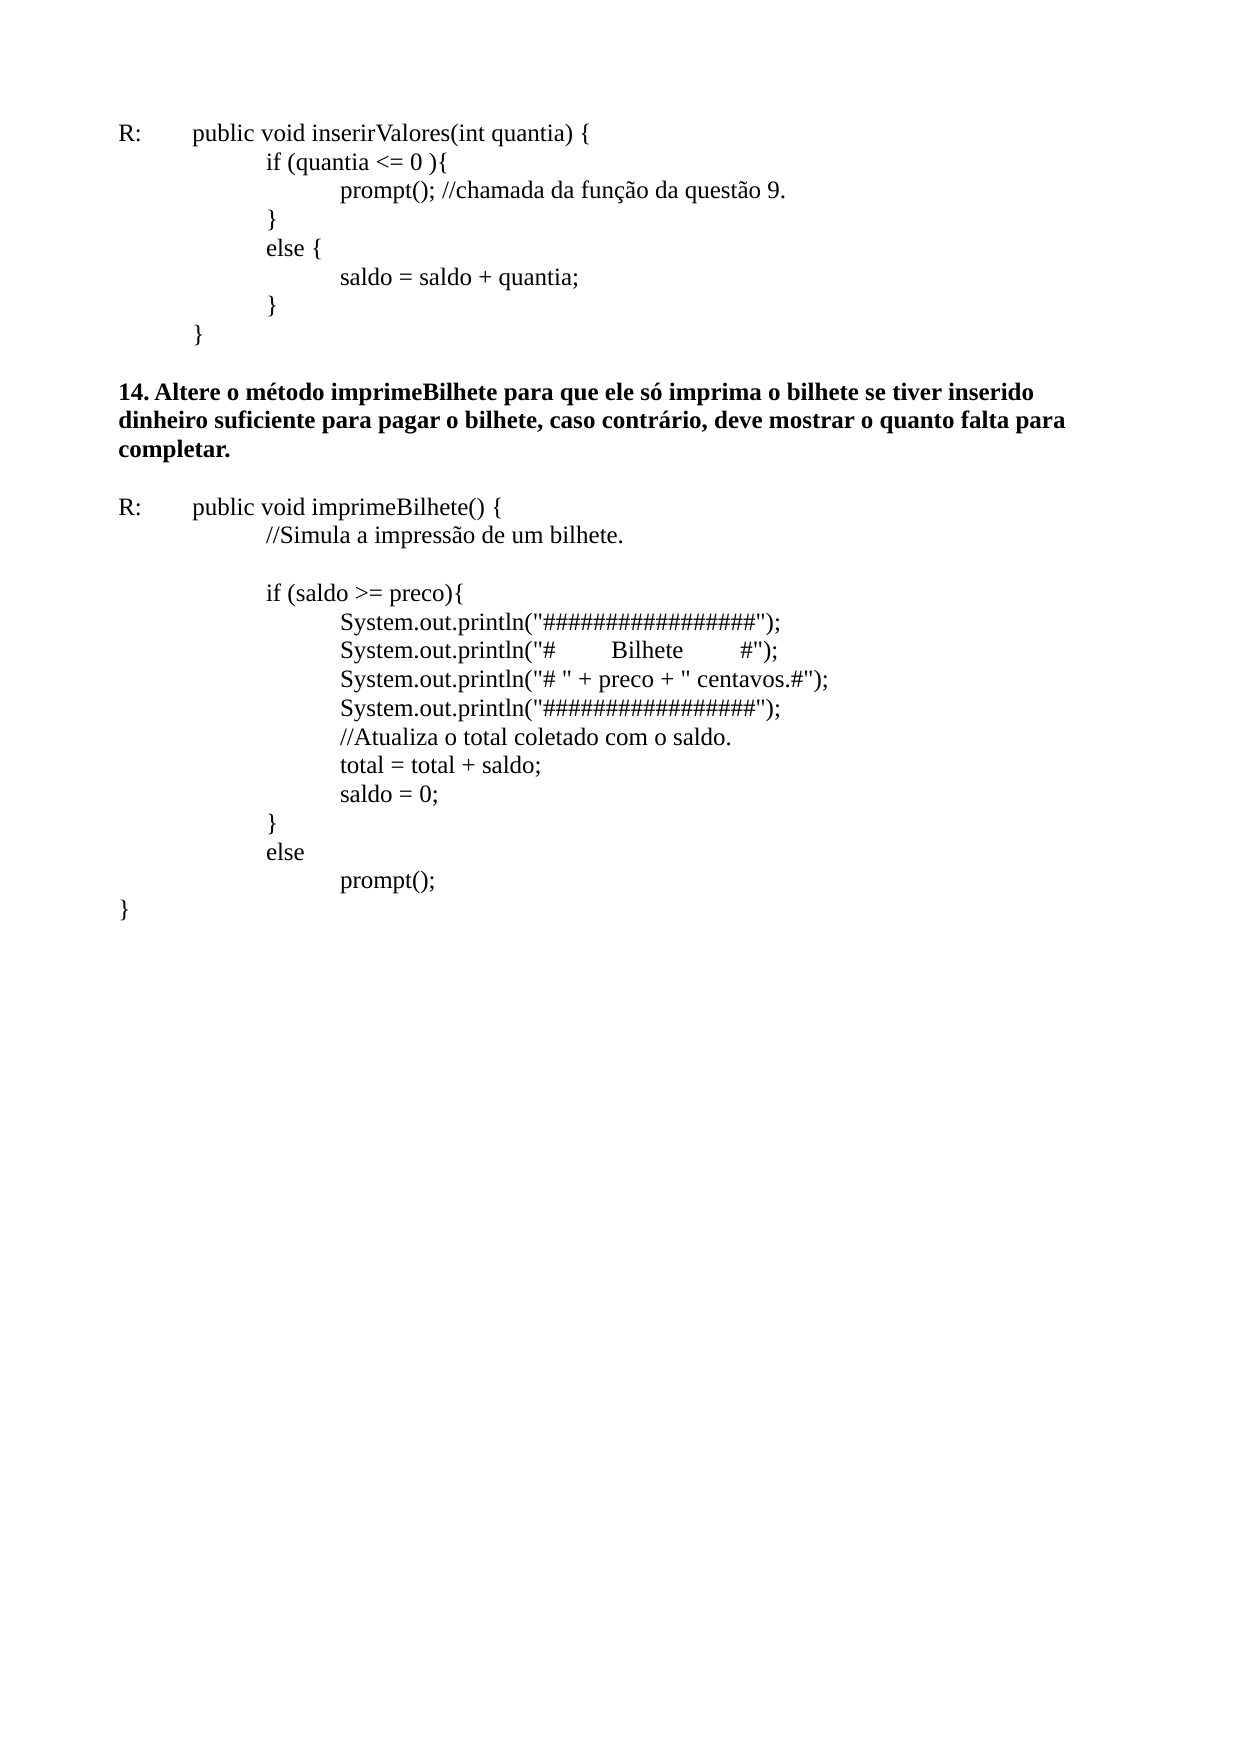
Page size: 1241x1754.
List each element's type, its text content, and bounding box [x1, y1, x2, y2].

text } [118, 291, 1122, 319]
text if (saldo >= preco){ [118, 578, 1122, 607]
text System.out.println("# " + preco + " centavos.#"); [118, 664, 1122, 693]
text prompt(); //chamada da função da questão 9. [118, 176, 1122, 204]
text R: public void imprimeBilhete() { [118, 492, 1122, 521]
text else { [118, 233, 1122, 262]
text //Simula a impressão de um bilhete. [118, 521, 1122, 549]
text } [118, 319, 1122, 348]
text System.out.println("#################"); [118, 693, 1122, 722]
text System.out.println("# Bilhete #"); [118, 636, 1122, 664]
text saldo = saldo + quantia; [118, 262, 1122, 291]
text R: public void inserirValores(int quantia) { [118, 118, 1122, 147]
text saldo = 0; [118, 779, 1122, 808]
text prompt(); [118, 866, 1122, 894]
text System.out.println("#################"); [118, 607, 1122, 636]
text total = total + saldo; [118, 751, 1122, 779]
text 14. Altere o método imprimeBilhete para que ele só imprima o bilhete se tiver inserido dinheiro suficiente para pagar o bilhete, caso contrário, deve mostrar o quanto falta para completar. [118, 377, 1122, 463]
text //Atualiza o total coletado com o saldo. [118, 722, 1122, 751]
text } [118, 808, 1122, 837]
text } [118, 204, 1122, 233]
text else [118, 837, 1122, 866]
text } [118, 894, 1122, 923]
text if (quantia <= 0 ){ [118, 147, 1122, 176]
